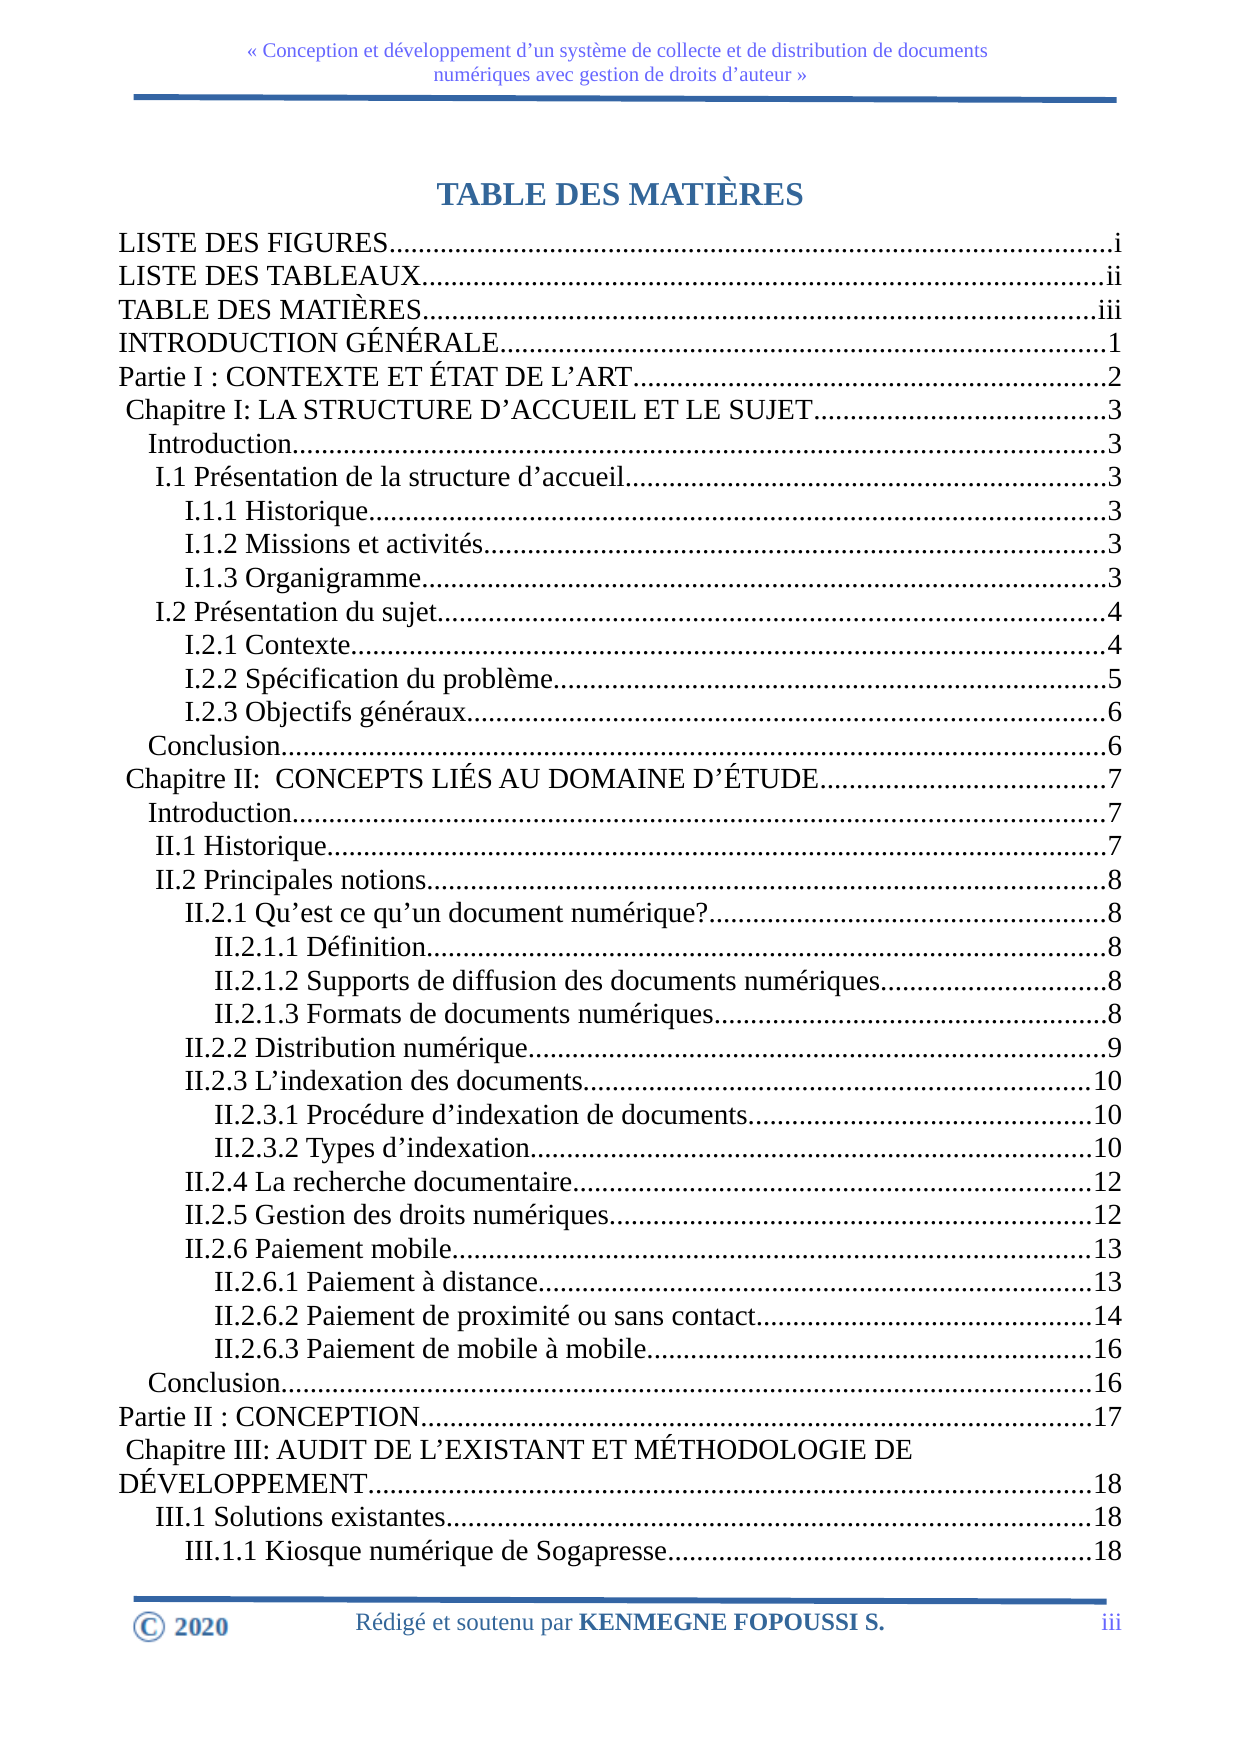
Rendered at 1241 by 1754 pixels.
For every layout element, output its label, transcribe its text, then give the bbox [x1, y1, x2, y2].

text Partie II : CONCEPTION 17 [118, 1399, 1122, 1432]
text I.2.3 Objectifs généraux 6 [177, 694, 1122, 728]
picture [126, 1604, 231, 1647]
text II.2.2 Distribution numérique 9 [177, 1030, 1122, 1063]
text III.1.1 Kiosque numérique de Sogapresse 18 [177, 1533, 1122, 1566]
text Partie I : CONTEXTE ET ÉTAT DE L’ART 2 [118, 359, 1122, 392]
text Introduction 3 [148, 426, 1122, 459]
text II.1 Historique 7 [148, 828, 1122, 862]
text Introduction 7 [148, 795, 1122, 828]
subtitle TABLE DES MATIÈRES [804, 174, 1122, 212]
subtitle TABLE DES MATIÈRES [118, 174, 436, 212]
text II.2.3 L’indexation des documents 10 [177, 1063, 1122, 1097]
text TABLE DES MATIÈRES iii [118, 292, 1122, 325]
text II.2.3.2 Types d’indexation 10 [207, 1130, 1122, 1164]
text II.2.6.1 Paiement à distance 13 [207, 1264, 1122, 1298]
text II.2.1.2 Supports de diffusion des documents numériques 8 [207, 963, 1122, 996]
text II.2.4 La recherche documentaire 12 [177, 1164, 1122, 1197]
text LISTE DES TABLEAUX ii [118, 258, 1122, 292]
text Chapitre II: CONCEPTS LIÉS AU DOMAINE D’ÉTUDE 7 [118, 761, 1122, 795]
text Conclusion 16 [148, 1365, 1122, 1399]
text I.1.1 Historique 3 [177, 493, 1122, 527]
text II.2.1.3 Formats de documents numériques 8 [207, 996, 1122, 1030]
text I.1 Présentation de la structure d’accueil 3 [148, 459, 1122, 493]
text I.2.2 Spécification du problème 5 [177, 661, 1122, 694]
text Chapitre I: LA STRUCTURE D’ACCUEIL ET LE SUJET 3 [118, 392, 1122, 426]
text I.1.3 Organigramme 3 [177, 560, 1122, 594]
text II.2.5 Gestion des droits numériques 12 [177, 1197, 1122, 1231]
text II.2.1 Qu’est ce qu’un document numérique? 8 [177, 896, 1122, 929]
text II.2.6.3 Paiement de mobile à mobile 16 [207, 1332, 1122, 1365]
text Chapitre III: AUDIT DE L’EXISTANT ET MÉTHODOLOGIE DE DÉVELOPPEMENT 18 [118, 1432, 1122, 1499]
text I.1.2 Missions et activités 3 [177, 527, 1122, 560]
text I.2.1 Contexte 4 [177, 627, 1122, 661]
text II.2 Principales notions 8 [148, 862, 1122, 896]
text II.2.6 Paiement mobile 13 [177, 1231, 1122, 1264]
text INTRODUCTION GÉNÉRALE 1 [118, 325, 1122, 359]
text Conclusion 6 [148, 728, 1122, 761]
text III.1 Solutions existantes 18 [148, 1499, 1122, 1533]
text I.2 Présentation du sujet 4 [148, 594, 1122, 627]
text II.2.6.2 Paiement de proximité ou sans contact 14 [207, 1298, 1122, 1332]
text II.2.1.1 Définition 8 [207, 929, 1122, 963]
text LISTE DES FIGURES i [118, 225, 1122, 258]
text II.2.3.1 Procédure d’indexation de documents 10 [207, 1097, 1122, 1130]
